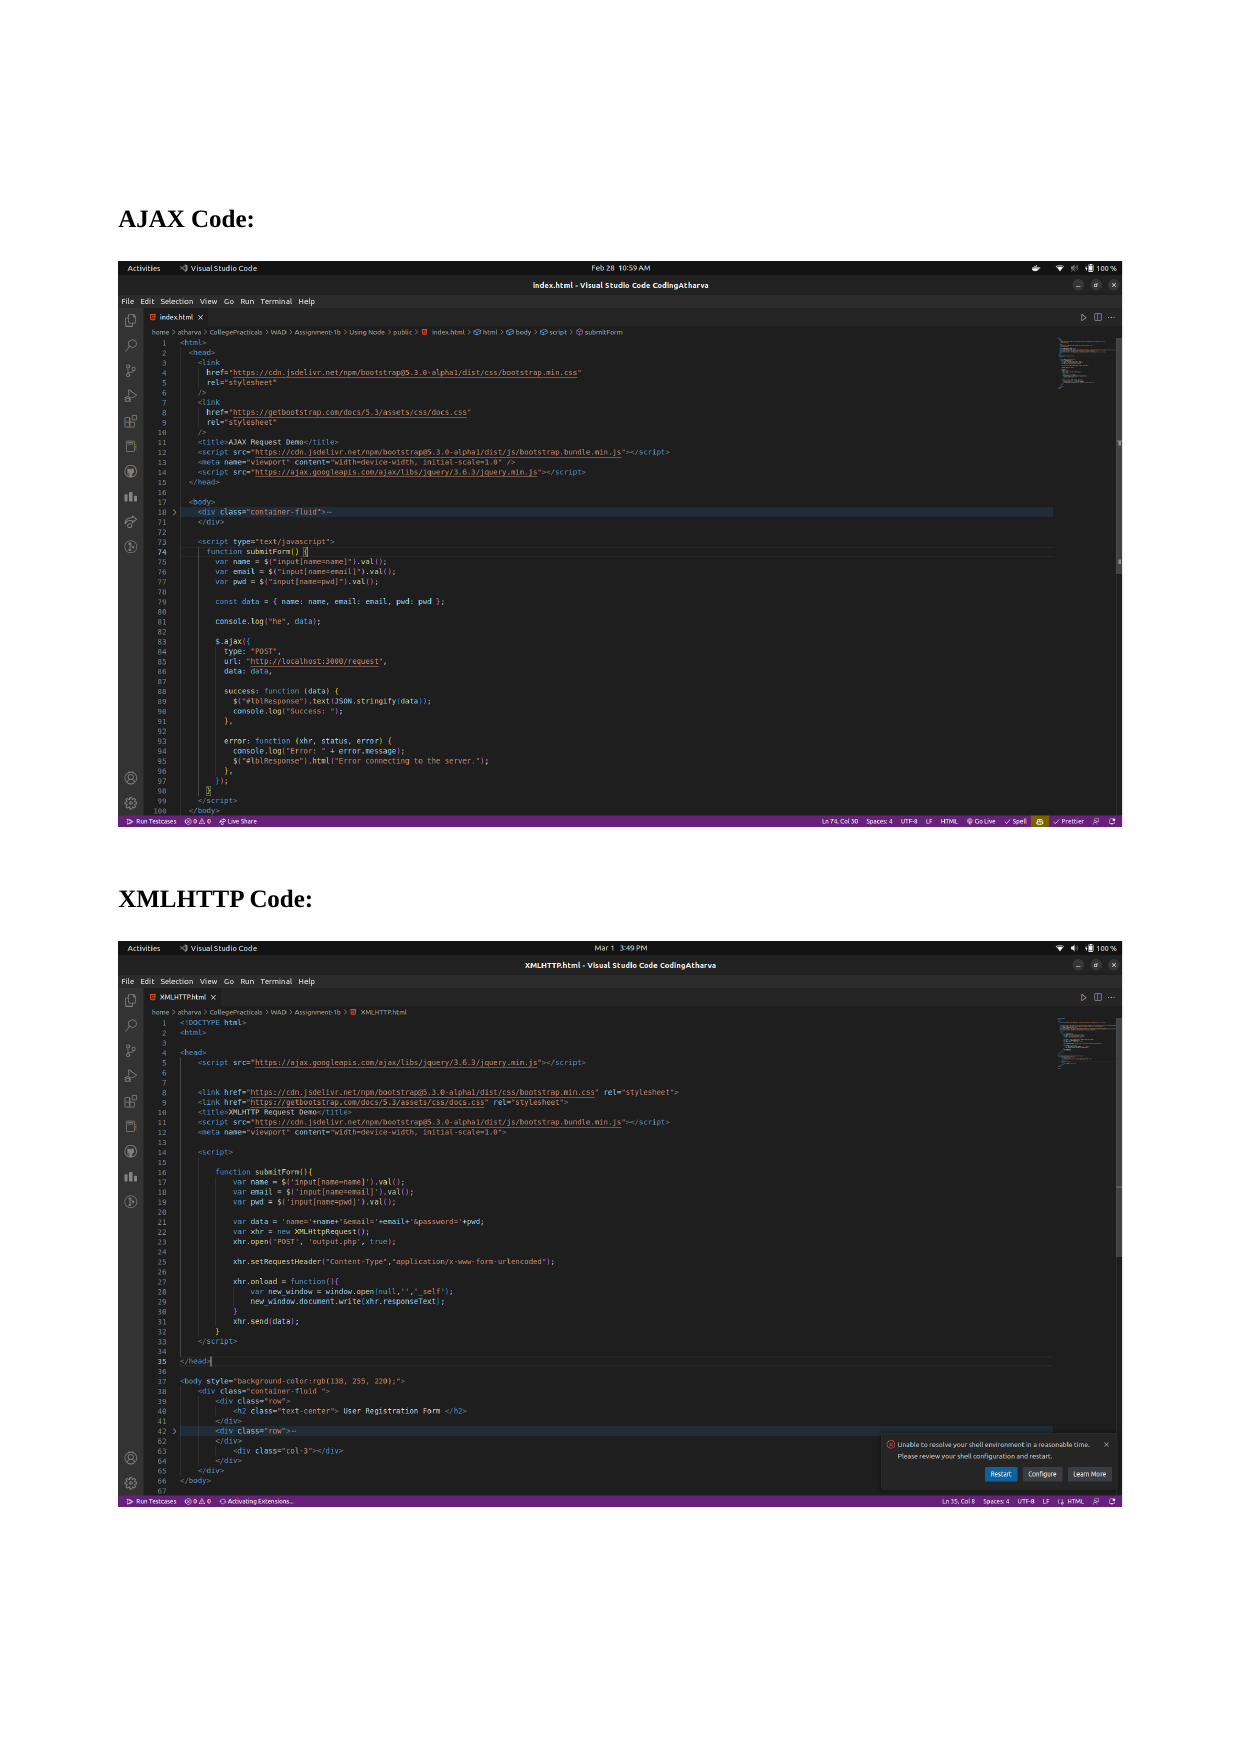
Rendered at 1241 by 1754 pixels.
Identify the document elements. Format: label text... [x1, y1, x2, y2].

picture [118, 261, 1123, 827]
picture [118, 941, 1123, 1507]
text AJAX Code: [118, 204, 1122, 233]
text XMLHTTP Code: [118, 884, 1122, 913]
